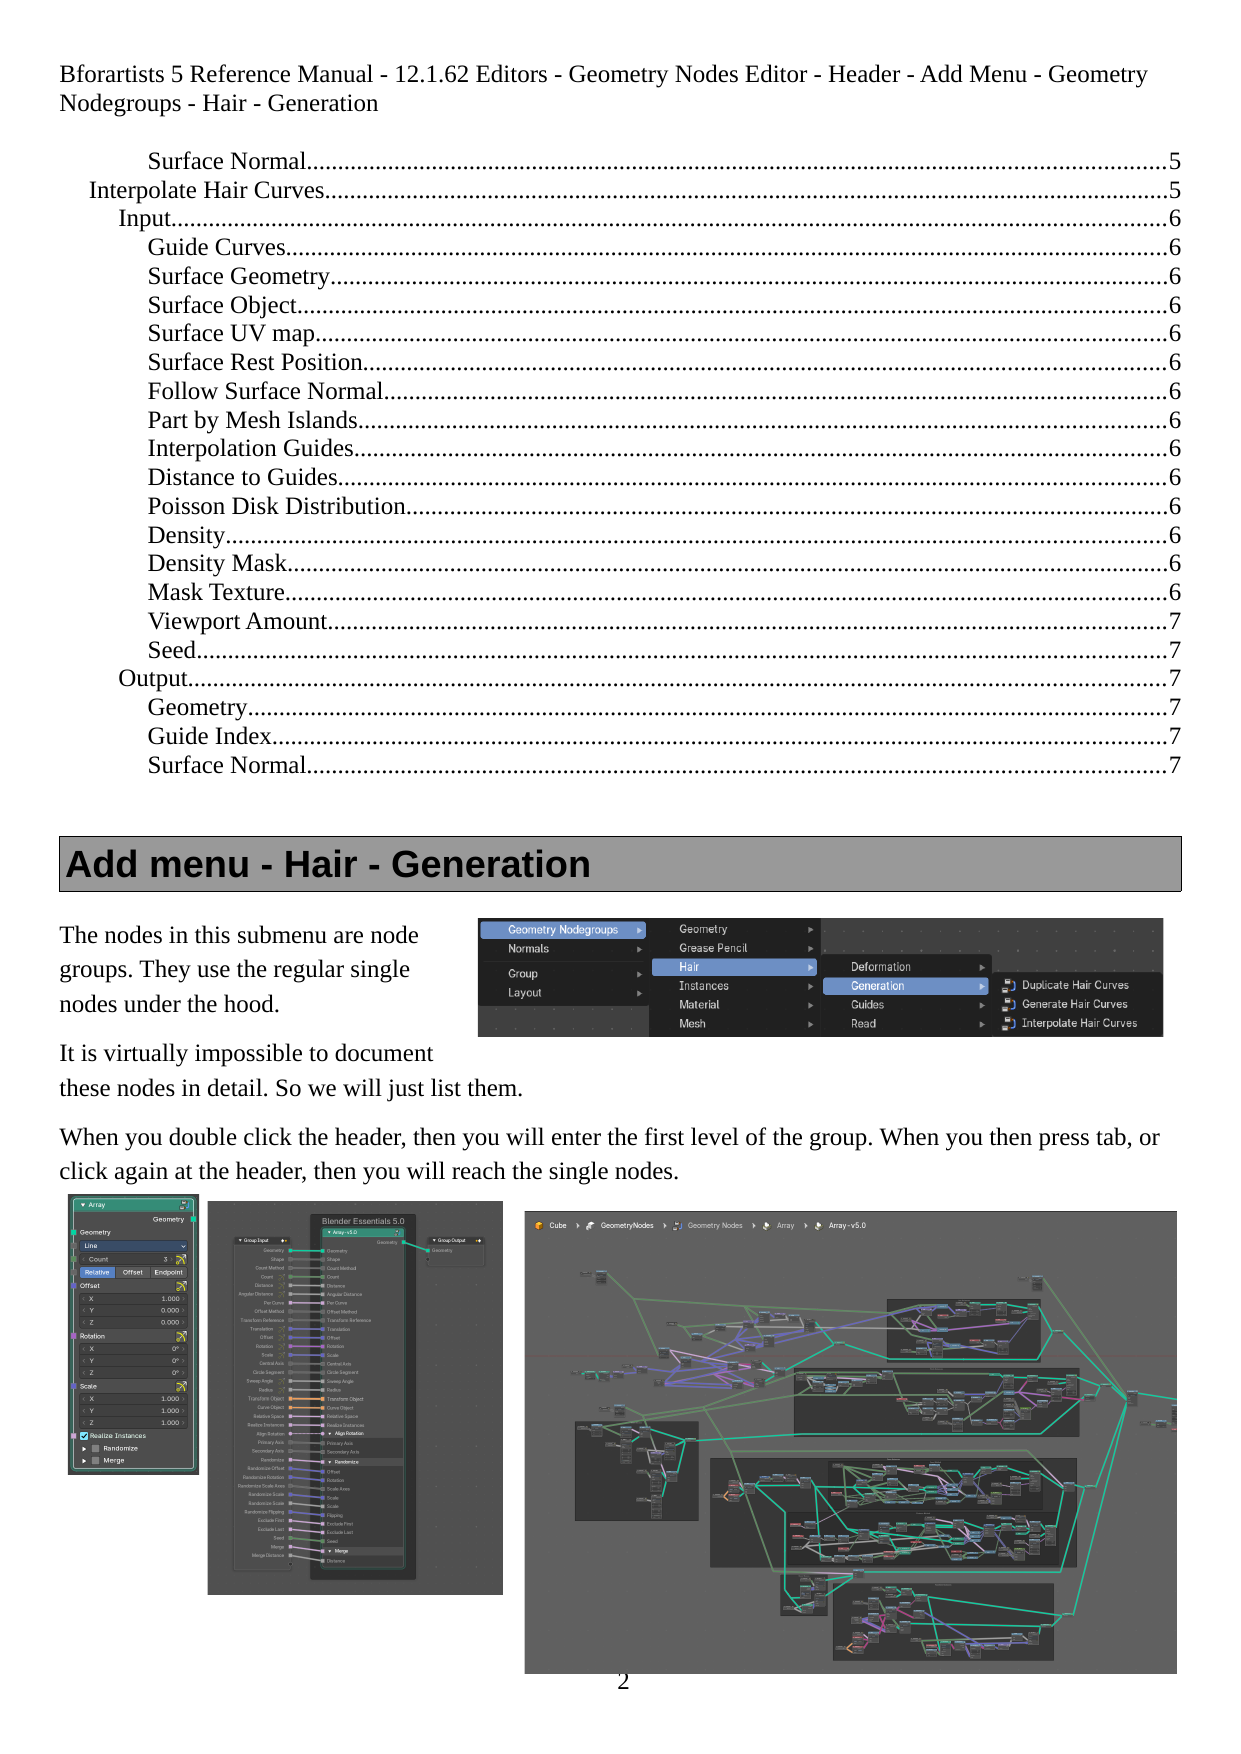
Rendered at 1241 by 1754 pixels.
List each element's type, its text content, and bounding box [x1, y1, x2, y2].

text Part by Mesh Islands 6 [147, 405, 1181, 433]
text Poisson Disk Distribution 6 [147, 491, 1181, 520]
text Geometry 7 [147, 692, 1181, 721]
text Surface Normal 7 [147, 750, 1181, 778]
text Surface UV map 6 [147, 318, 1181, 347]
text Density Mask 6 [147, 548, 1181, 577]
text Viewport Amount 7 [147, 606, 1181, 635]
text Surface Object 6 [147, 290, 1181, 318]
text It is virtually impossible to document these nodes in detail. So we will just list them. [59, 1038, 1181, 1101]
text Guide Curves 6 [147, 232, 1181, 261]
text Input 6 [118, 203, 1181, 232]
text Surface Geometry 6 [147, 261, 1181, 290]
picture [207, 1201, 503, 1595]
text Density 6 [147, 520, 1181, 548]
text Guide Index 7 [147, 721, 1181, 750]
text The nodes in this submenu are node groups. They use the regular single nodes under the hood. [59, 920, 477, 1018]
text Distance to Guides 6 [147, 462, 1181, 491]
text Mask Texture 6 [147, 577, 1181, 606]
table_header Add menu - Hair - Generation [60, 837, 1181, 891]
text Seed 7 [147, 635, 1181, 663]
picture [524, 1211, 1177, 1674]
picture [67, 1194, 200, 1475]
text Follow Surface Normal 6 [147, 376, 1181, 405]
text When you double click the header, then you will enter the first level of the group. When you then press tab, or click again at the header, then you will reach the single nodes. [59, 1122, 1181, 1185]
text Output 7 [118, 663, 1181, 692]
picture [477, 918, 1164, 1037]
text Interpolate Hair Curves 5 [88, 175, 1181, 203]
text Surface Normal 5 [147, 146, 1181, 175]
text Interpolation Guides 6 [147, 433, 1181, 462]
text Surface Rest Position 6 [147, 347, 1181, 376]
